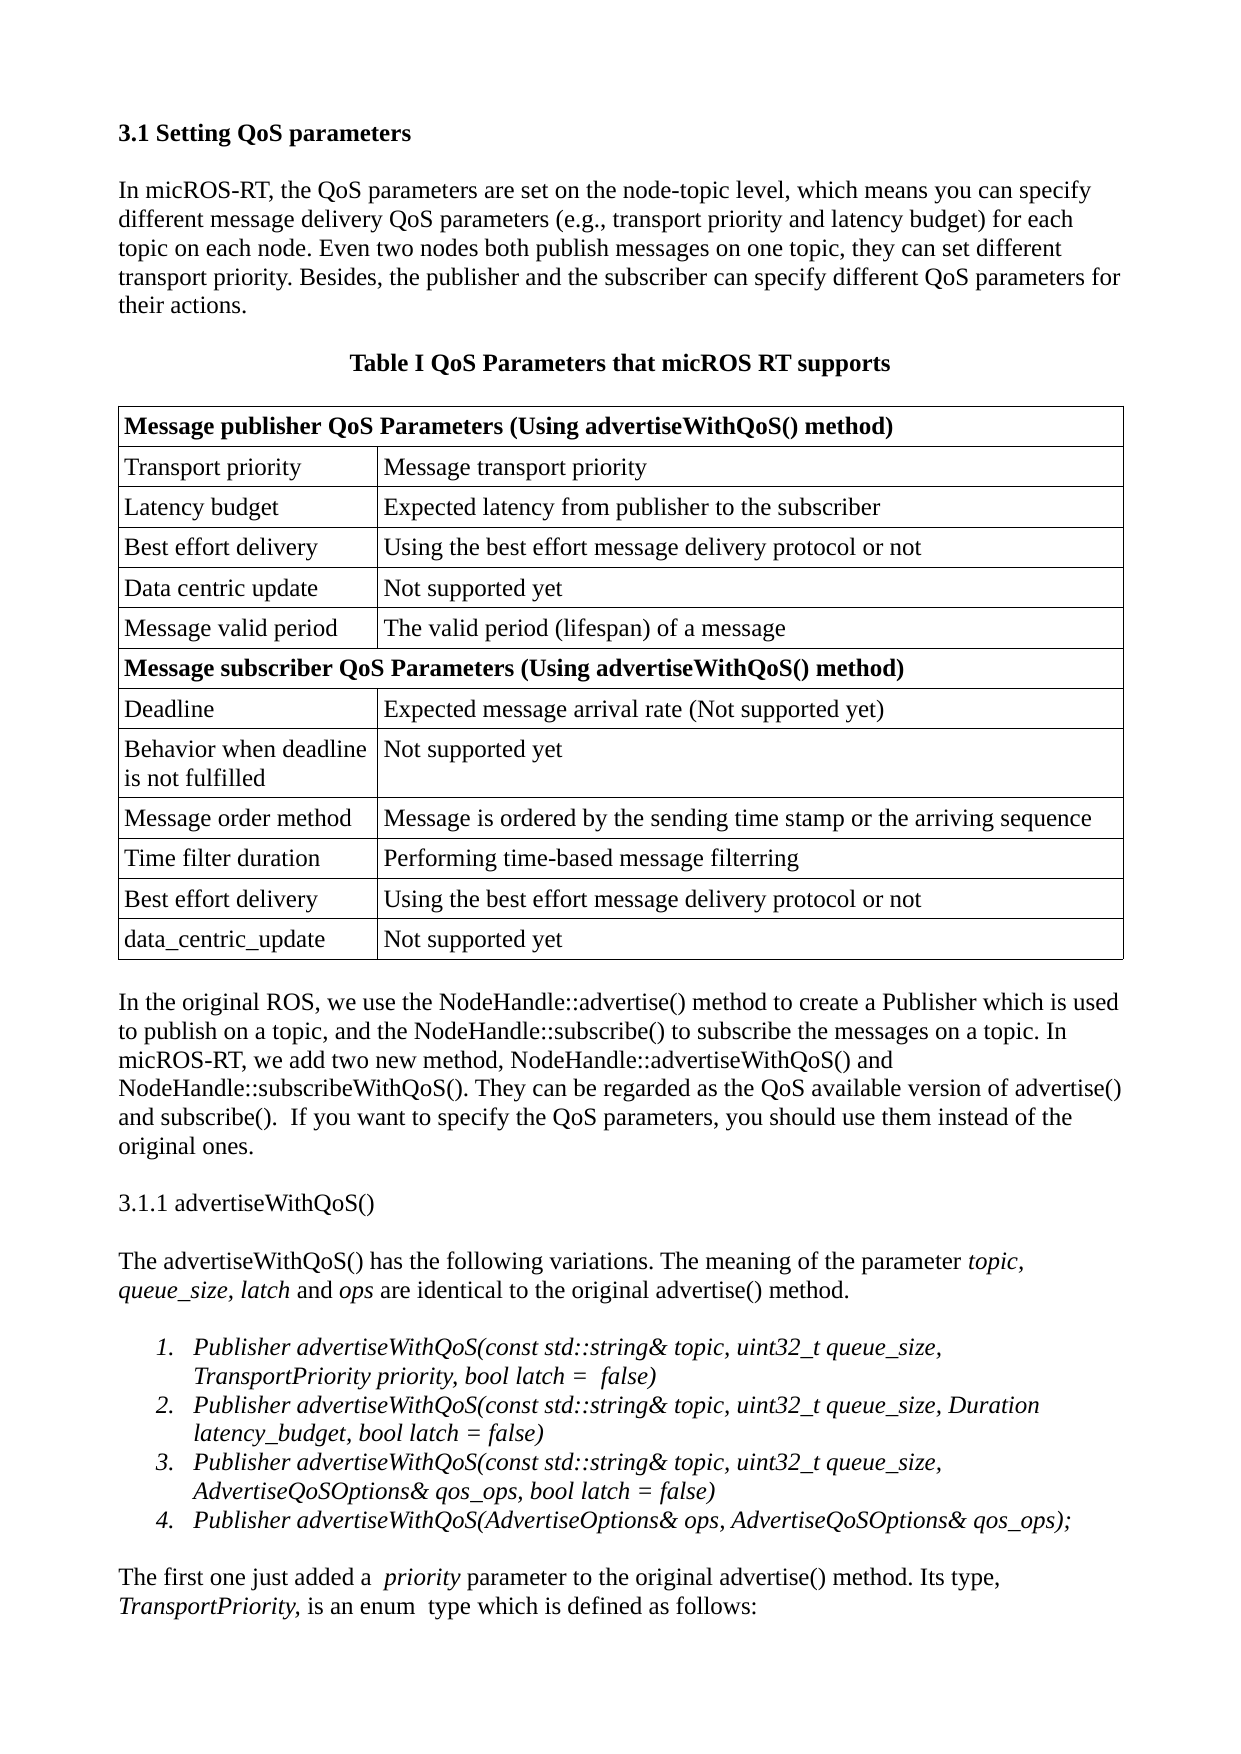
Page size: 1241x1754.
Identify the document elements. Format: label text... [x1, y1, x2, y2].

table_cell Deadline [119, 689, 377, 728]
text In micROS-RT, the QoS parameters are set on the node-topic level, which means you can specify different message delivery QoS parameters (e.g., transport priority and latency budget) for each topic on each node. Even two nodes both publish messages on one topic, they can set different transport priority. Besides, the publisher and the subscriber can specify different QoS parameters for their actions. [118, 176, 1122, 319]
table_cell Best effort delivery [119, 879, 377, 918]
table_cell Latency budget [119, 487, 377, 527]
table_cell Not supported yet [378, 568, 1123, 607]
table_cell Behavior when deadline is not fulfilled [119, 729, 377, 797]
table_cell Expected latency from publisher to the subscriber [378, 487, 1123, 527]
text The advertiseWithQoS() has the following variations. The meaning of the parameter topic, queue_size, latch and ops are identical to the original advertise() method. [118, 1246, 1122, 1303]
table_cell Best effort delivery [119, 528, 377, 567]
table_cell Time filter duration [119, 839, 377, 878]
table_cell Performing time-based message filterring [378, 839, 1123, 878]
text The first one just added a priority parameter to the original advertise() method. Its type, TransportPriority, is an enum type which is defined as follows: [118, 1562, 1122, 1620]
text Table I QoS Parameters that micROS RT supports [118, 348, 1122, 377]
list Publisher advertiseWithQoS(const std::string& topic, uint32_t queue_size, Duration latency_budget, bool latch = false) [156, 1390, 1122, 1447]
table_cell Using the best effort message delivery protocol or not [378, 528, 1123, 567]
table_cell The valid period (lifespan) of a message [378, 608, 1123, 647]
table_cell Expected message arrival rate (Not supported yet) [378, 689, 1123, 728]
list Publisher advertiseWithQoS(const std::string& topic, uint32_t queue_size, TransportPriority priority, bool latch = false) [156, 1332, 1122, 1390]
table_cell Message subscriber QoS Parameters (Using advertiseWithQoS() method) [119, 649, 1123, 688]
table_cell Message order method [119, 798, 377, 837]
list Publisher advertiseWithQoS(const std::string& topic, uint32_t queue_size, AdvertiseQoSOptions& qos_ops, bool latch = false) [156, 1447, 1122, 1505]
table_header Message publisher QoS Parameters (Using advertiseWithQoS() method) [119, 407, 1123, 446]
table_cell Transport priority [119, 447, 377, 486]
table_cell Not supported yet [378, 919, 1123, 958]
table_cell data_centric_update [119, 919, 377, 958]
list Publisher advertiseWithQoS(AdvertiseOptions& ops, AdvertiseQoSOptions& qos_ops); [156, 1505, 1122, 1533]
table_cell Message is ordered by the sending time stamp or the arriving sequence [378, 798, 1123, 837]
table_cell Message transport priority [378, 447, 1123, 486]
text 3.1.1 advertiseWithQoS() [118, 1188, 1122, 1217]
text In the original ROS, we use the NodeHandle::advertise() method to create a Publisher which is used to publish on a topic, and the NodeHandle::subscribe() to subscribe the messages on a topic. In micROS-RT, we add two new method, NodeHandle::advertiseWithQoS() and NodeHandle::subscribeWithQoS(). They can be regarded as the QoS available version of advertise() and subscribe(). If you want to specify the QoS parameters, you should use them instead of the original ones. [118, 987, 1122, 1160]
table_cell Not supported yet [378, 729, 1123, 797]
text 3.1 Setting QoS parameters [118, 118, 1122, 147]
table_cell Data centric update [119, 568, 377, 607]
table_cell Message valid period [119, 608, 377, 647]
table_cell Using the best effort message delivery protocol or not [378, 879, 1123, 918]
